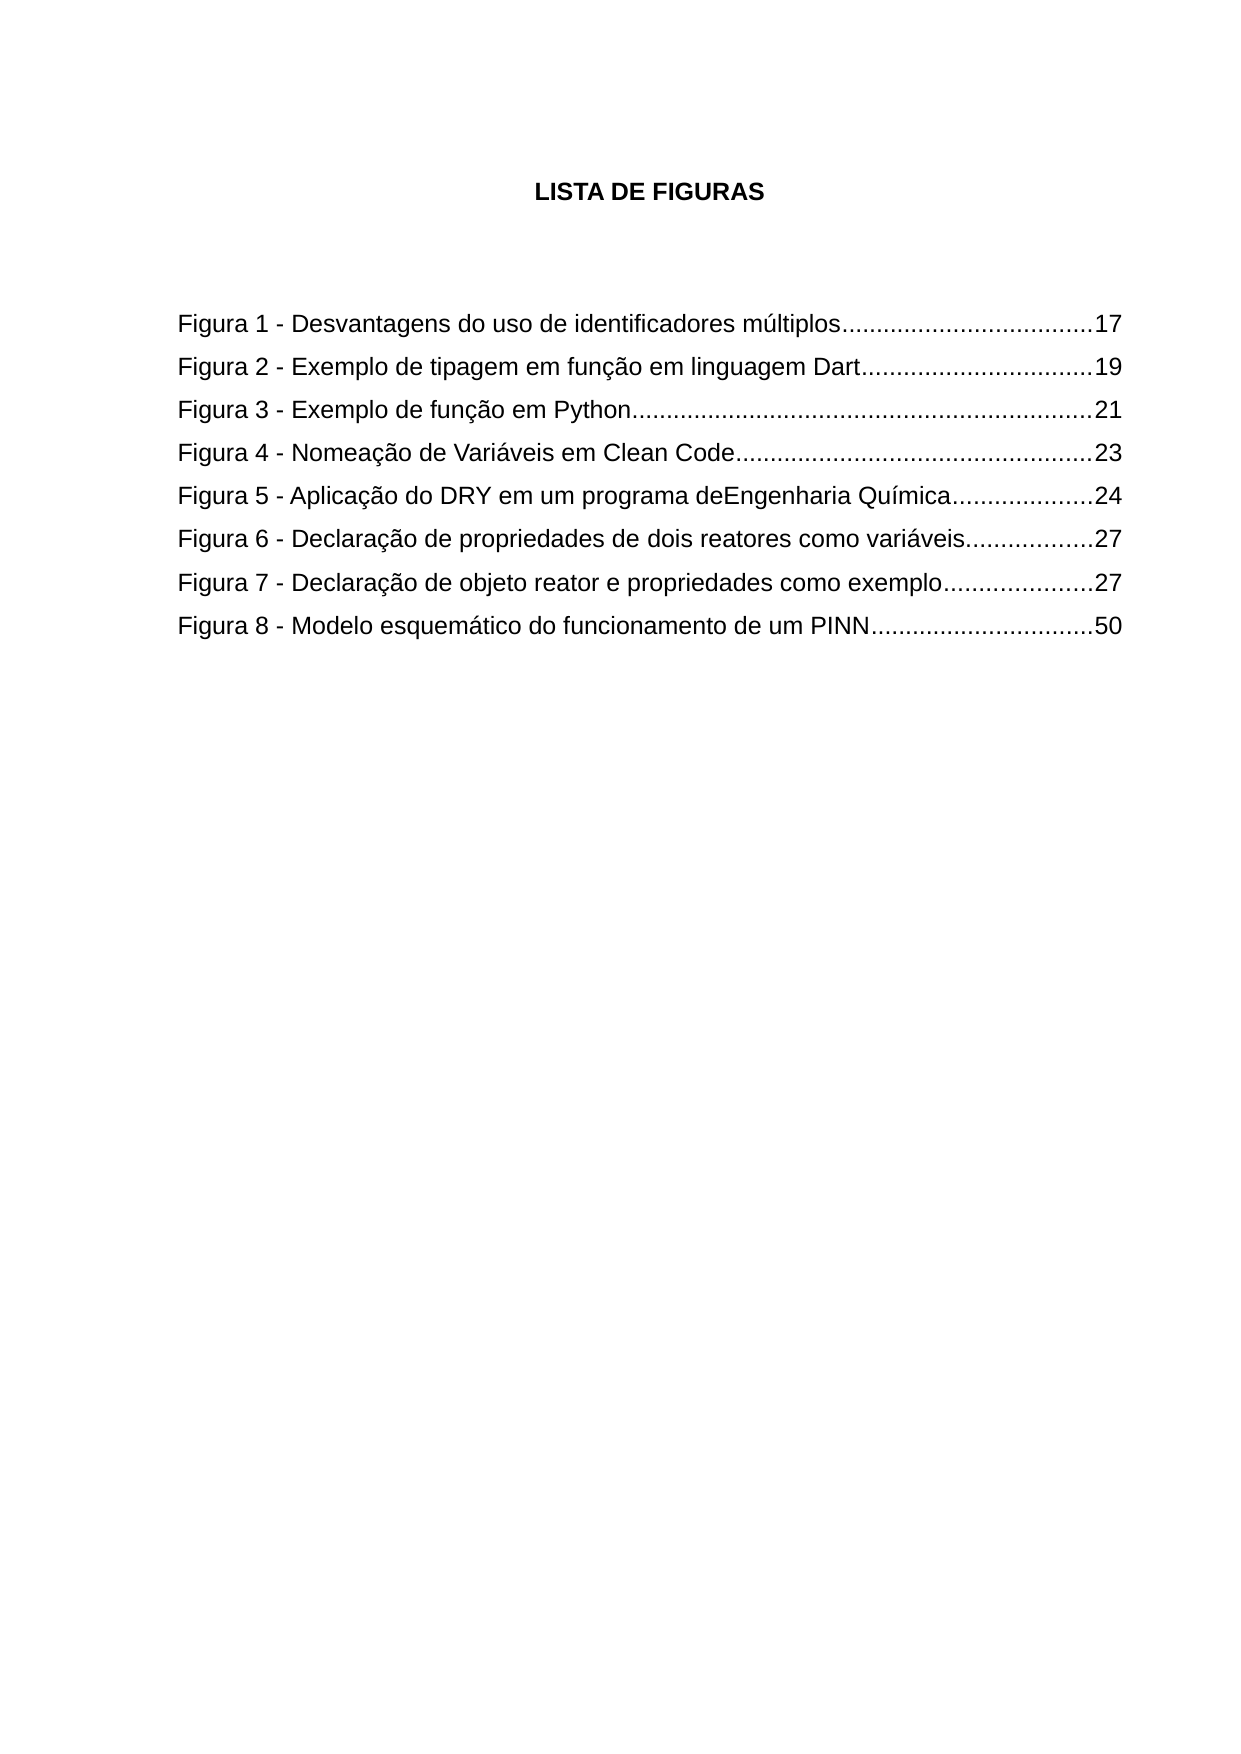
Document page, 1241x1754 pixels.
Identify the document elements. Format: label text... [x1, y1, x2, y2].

text Figura 6 - Declaração de propriedades de dois reatores como variáveis 27 [177, 524, 1122, 553]
text Figura 7 - Declaração de objeto reator e propriedades como exemplo 27 [177, 568, 1122, 596]
text Figura 5 - Aplicação do DRY em um programa deEngenharia Química 24 [177, 481, 1122, 510]
text Figura 4 - Nomeação de Variáveis em Clean Code 23 [177, 438, 1122, 467]
text Figura 8 - Modelo esquemático do funcionamento de um PINN 50 [177, 611, 1122, 639]
text Figura 3 - Exemplo de função em Python 21 [177, 395, 1122, 424]
text Figura 2 - Exemplo de tipagem em função em linguagem Dart 19 [177, 352, 1122, 381]
text Figura 1 - Desvantagens do uso de identificadores múltiplos 17 [177, 309, 1122, 338]
subtitle LISTA DE FIGURAS [177, 177, 1122, 206]
